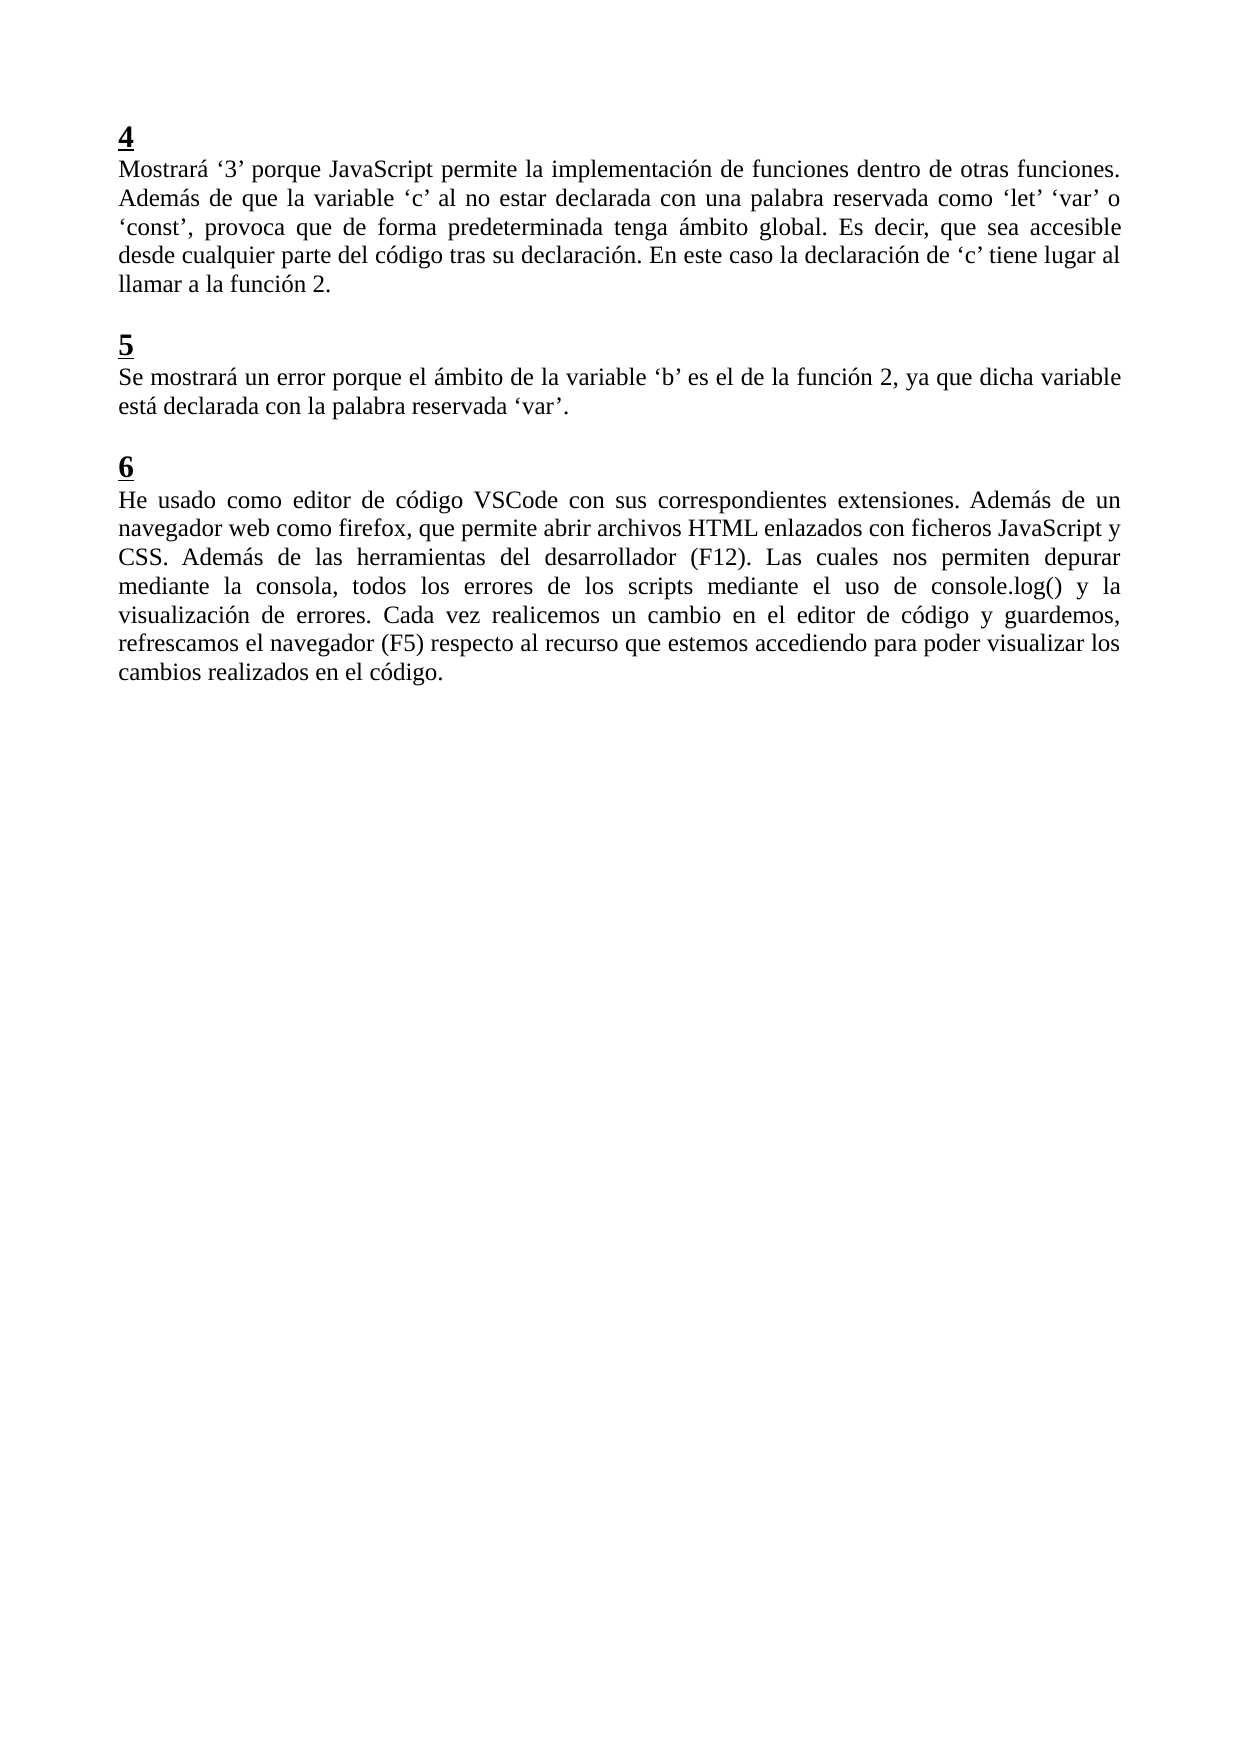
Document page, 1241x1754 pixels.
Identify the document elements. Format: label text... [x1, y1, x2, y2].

text Se mostrará un error porque el ámbito de la variable ‘b’ es el de la función 2, ya que dicha variable está declarada con la palabra reservada ‘var’. [118, 362, 1122, 420]
text 6 [118, 449, 1122, 485]
text Mostrará ‘3’ porque JavaScript permite la implementación de funciones dentro de otras funciones. Además de que la variable ‘c’ al no estar declarada con una palabra reservada como ‘let’ ‘var’ o ‘const’, provoca que de forma predeterminada tenga ámbito global. Es decir, que sea accesible desde cualquier parte del código tras su declaración. En este caso la declaración de ‘c’ tiene lugar al llamar a la función 2. [118, 154, 1122, 298]
text He usado como editor de código VSCode con sus correspondientes extensiones. Además de un navegador web como firefox, que permite abrir archivos HTML enlazados con ficheros JavaScript y CSS. Además de las herramientas del desarrollador (F12). Las cuales nos permiten depurar mediante la consola, todos los errores de los scripts mediante el uso de console.log() y la visualización de errores. Cada vez realicemos un cambio en el editor de código y guardemos, refrescamos el navegador (F5) respecto al recurso que estemos accediendo para poder visualizar los cambios realizados en el código. [118, 485, 1122, 686]
text 4 [118, 118, 1122, 154]
text 5 [118, 327, 1122, 362]
